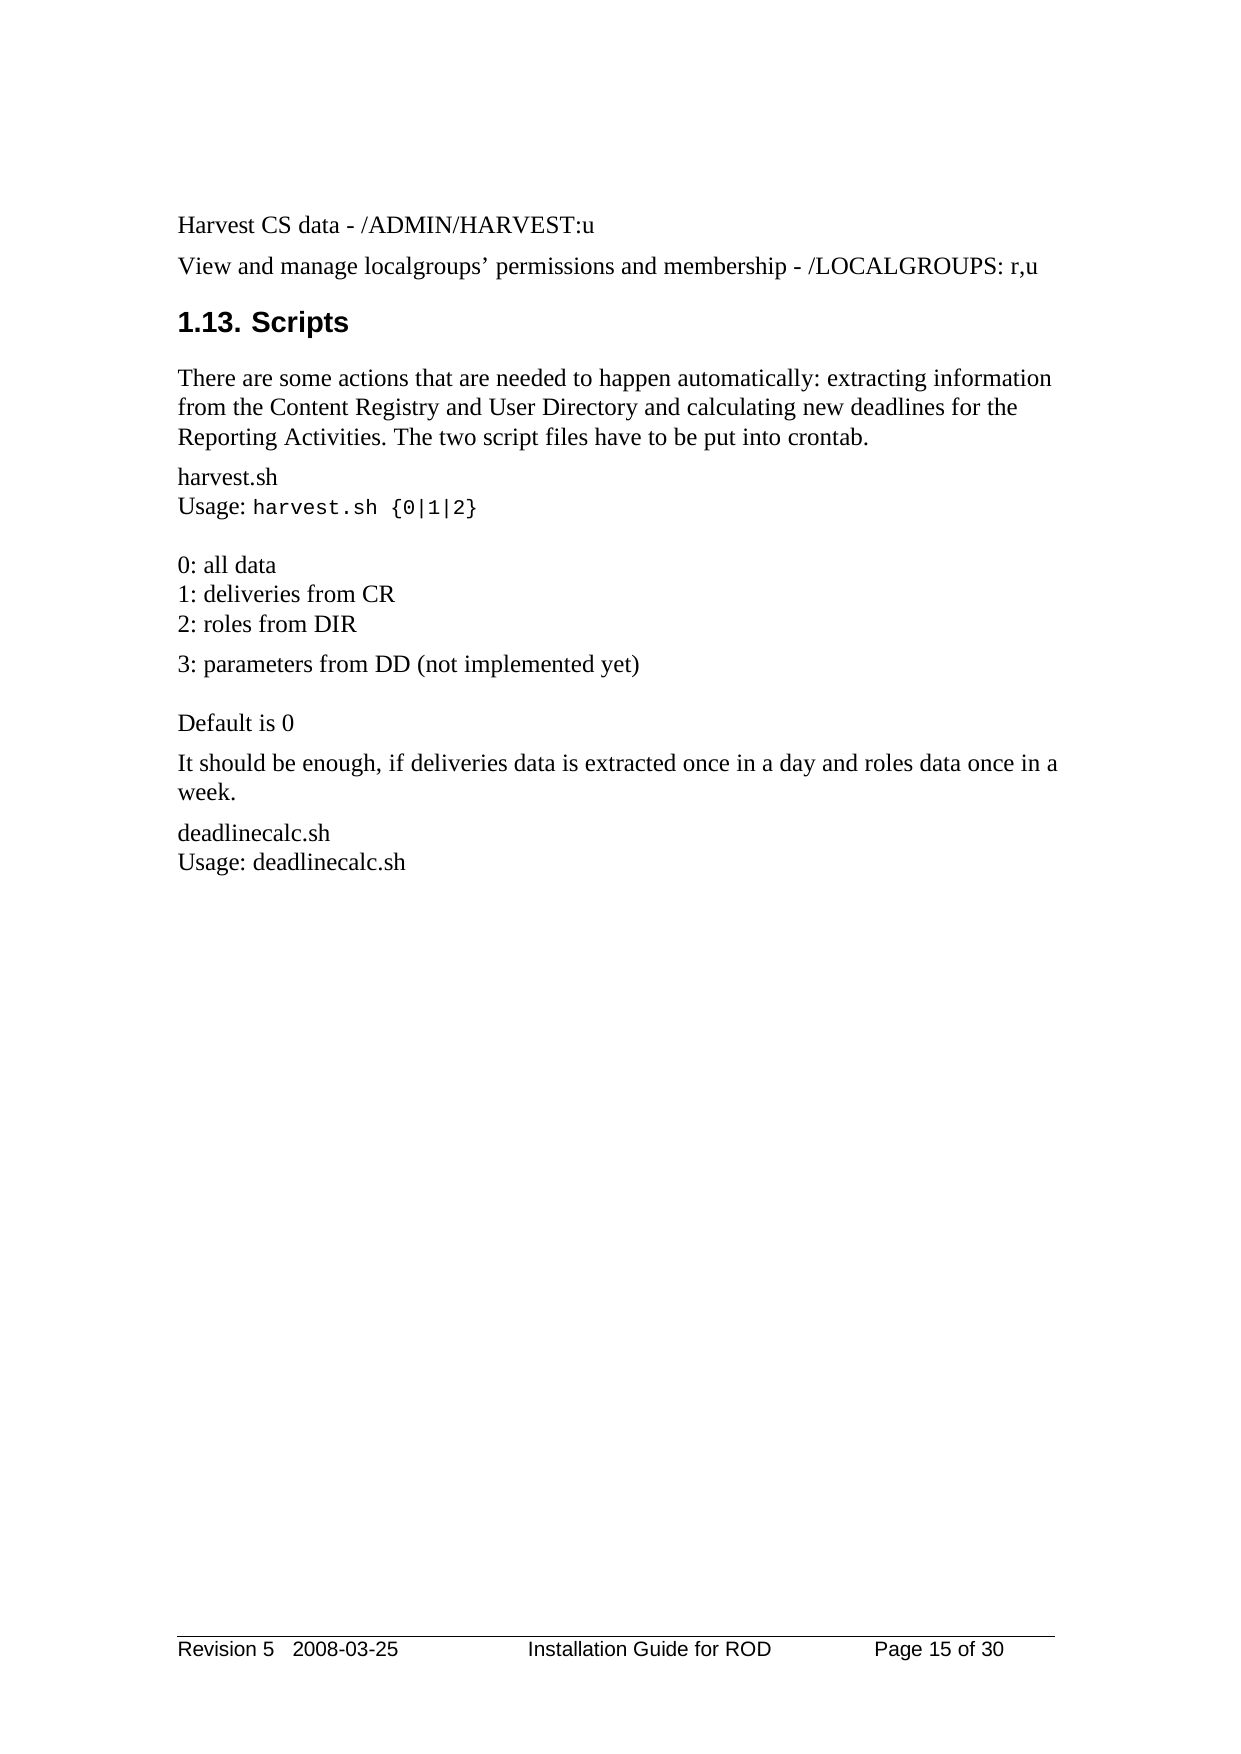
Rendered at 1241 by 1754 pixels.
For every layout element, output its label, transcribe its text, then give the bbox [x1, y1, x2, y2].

text There are some actions that are needed to happen automatically: extracting information from the Content Registry and User Directory and calculating new deadlines for the Reporting Activities. The two script files have to be put into crontab. [177, 363, 1092, 450]
subtitle harvest.sh [177, 462, 1092, 491]
subtitle Scripts [177, 305, 1092, 338]
text View and manage localgroups’ permissions and membership - /LOCALGROUPS: r,u [177, 251, 1092, 280]
text Usage: harvest.sh {0|1|2} 0: all data 1: deliveries from CR 2: roles from DIR [177, 491, 1092, 637]
text 3: parameters from DD (not implemented yet) Default is 0 [177, 649, 1092, 736]
text Harvest CS data - /ADMIN/HARVEST:u [177, 210, 1092, 239]
subtitle deadlinecalc.sh [177, 818, 1092, 847]
text It should be enough, if deliveries data is extracted once in a day and roles data once in a week. [177, 748, 1092, 806]
text Usage: deadlinecalc.sh [177, 847, 1092, 876]
